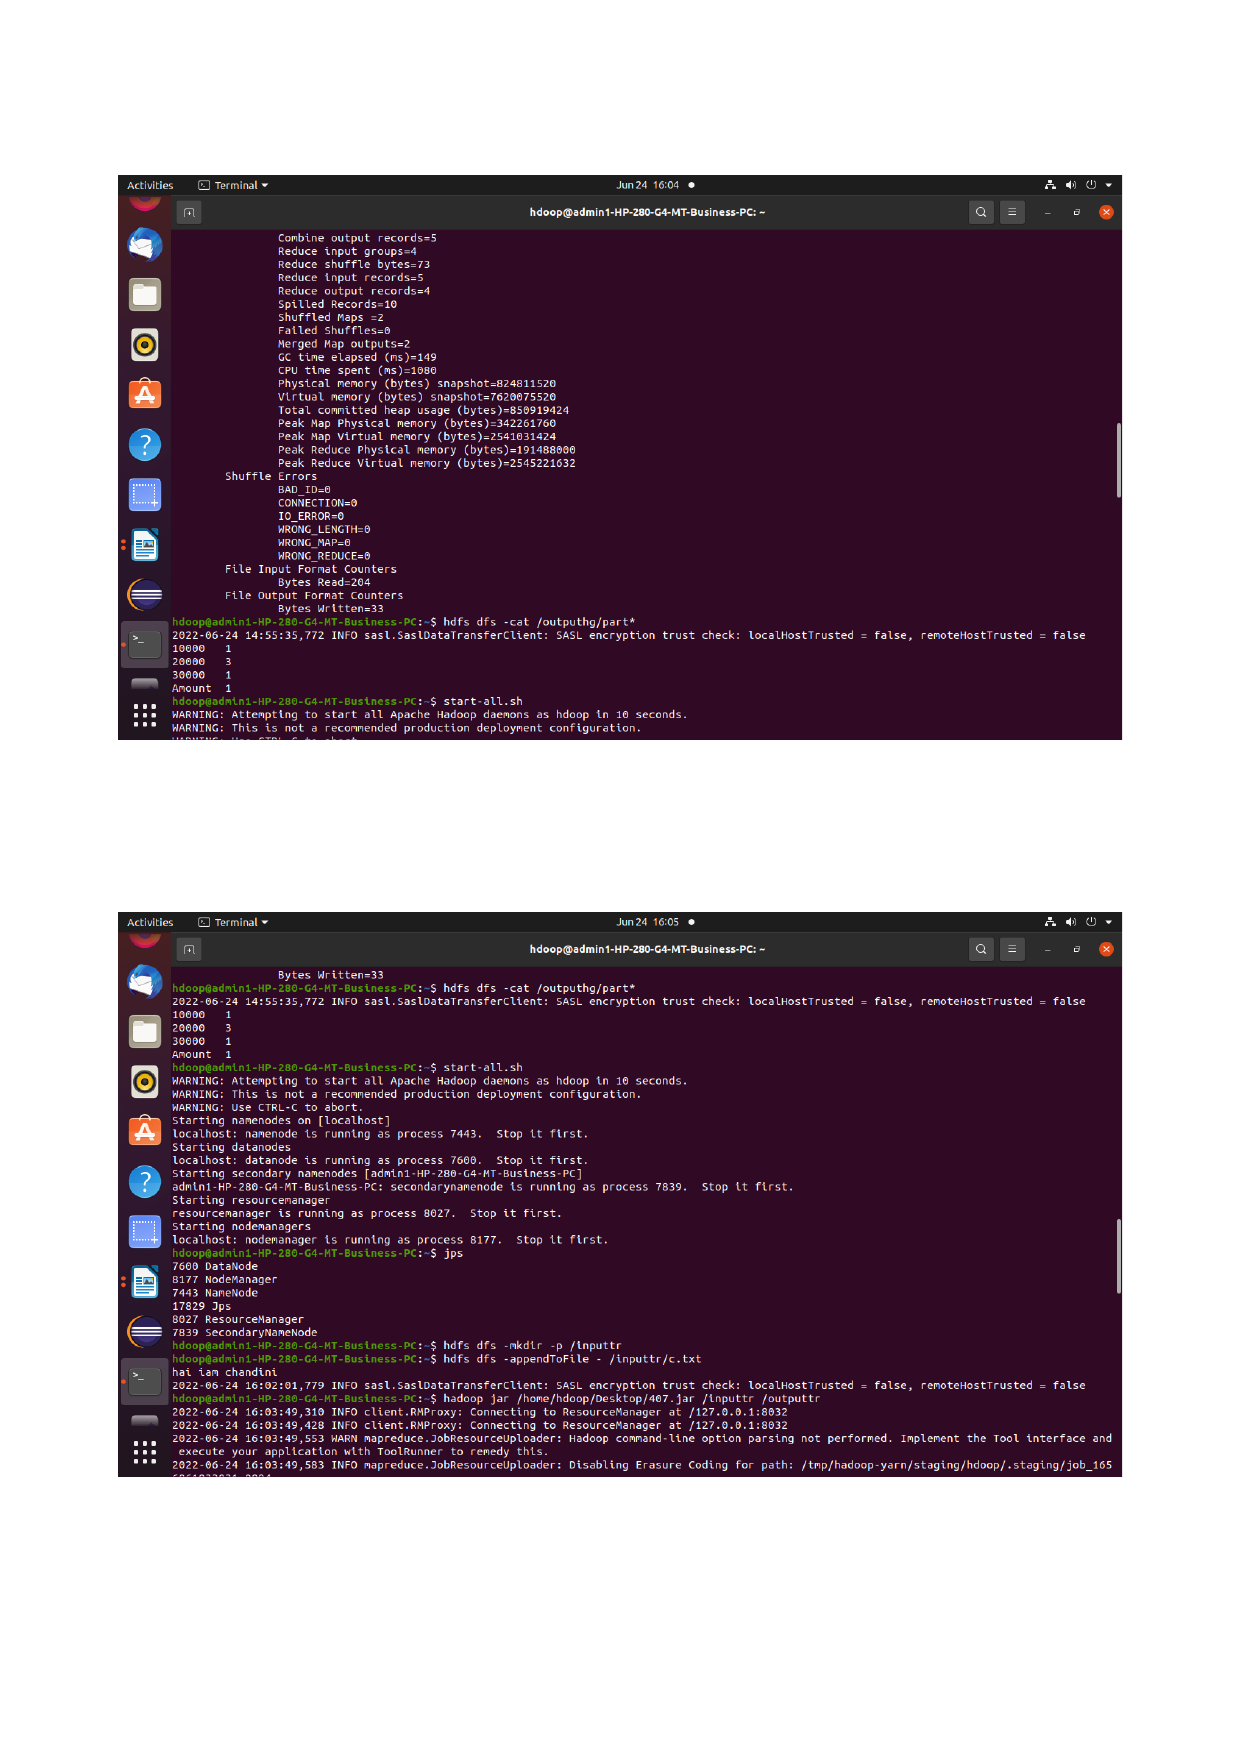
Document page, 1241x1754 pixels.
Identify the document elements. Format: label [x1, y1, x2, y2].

picture [118, 175, 1123, 740]
picture [118, 912, 1123, 1477]
